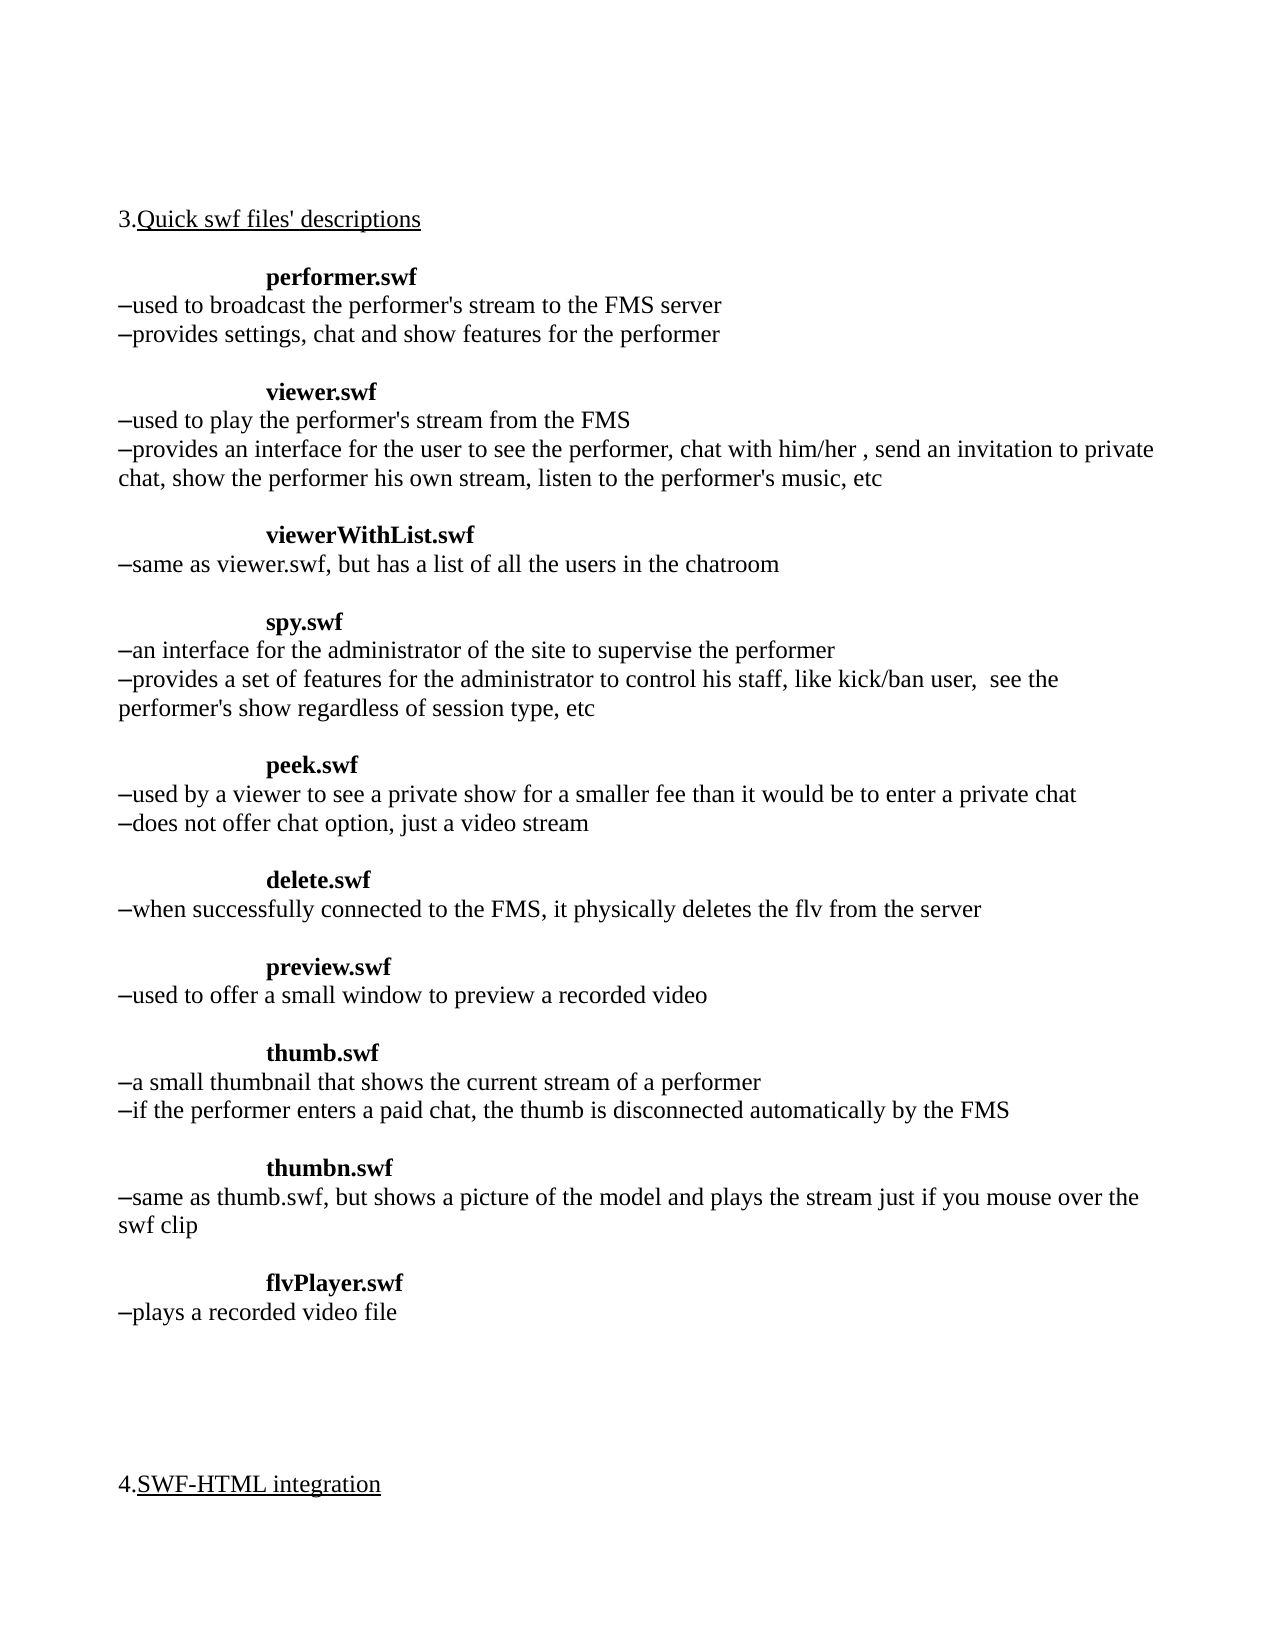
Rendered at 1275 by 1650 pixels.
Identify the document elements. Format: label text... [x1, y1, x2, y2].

list used to offer a small window to preview a recorded video [118, 981, 1157, 1009]
list a small thumbnail that shows the current stream of a performer [118, 1067, 1157, 1096]
text viewerWithList.swf [118, 521, 1157, 549]
text preview.swf [118, 952, 1157, 981]
list if the performer enters a paid chat, the thumb is disconnected automatically by the FMS [118, 1096, 1157, 1124]
list plays a recorded video file [118, 1297, 1157, 1326]
text spy.swf [118, 607, 1157, 636]
text flvPlayer.swf [118, 1268, 1157, 1297]
list provides an interface for the user to see the performer, chat with him/her , send an invitation to private chat, show the performer his own stream, listen to the performer's music, etc [118, 434, 1157, 492]
list provides settings, chat and show features for the performer [118, 319, 1157, 348]
list same as viewer.swf, but has a list of all the users in the chatroom [118, 549, 1157, 578]
list does not offer chat option, just a video stream [118, 808, 1157, 837]
text thumbn.swf [118, 1153, 1157, 1182]
list provides a set of features for the administrator to control his staff, like kick/ban user, see the performer's show regardless of session type, etc [118, 664, 1157, 722]
list Quick swf files' descriptions [118, 204, 1157, 233]
text performer.swf [118, 262, 1157, 291]
list when successfully connected to the FMS, it physically deletes the flv from the server [118, 894, 1157, 923]
list used by a viewer to see a private show for a smaller fee than it would be to enter a private chat [118, 779, 1157, 808]
text viewer.swf [118, 377, 1157, 406]
list used to broadcast the performer's stream to the FMS server [118, 291, 1157, 319]
list an interface for the administrator of the site to supervise the performer [118, 636, 1157, 664]
list SWF-HTML integration [118, 1469, 1157, 1498]
text thumb.swf [118, 1038, 1157, 1067]
list used to play the performer's stream from the FMS [118, 406, 1157, 434]
text delete.swf [118, 866, 1157, 894]
text peek.swf [118, 751, 1157, 779]
list same as thumb.swf, but shows a picture of the model and plays the stream just if you mouse over the swf clip [118, 1182, 1157, 1239]
